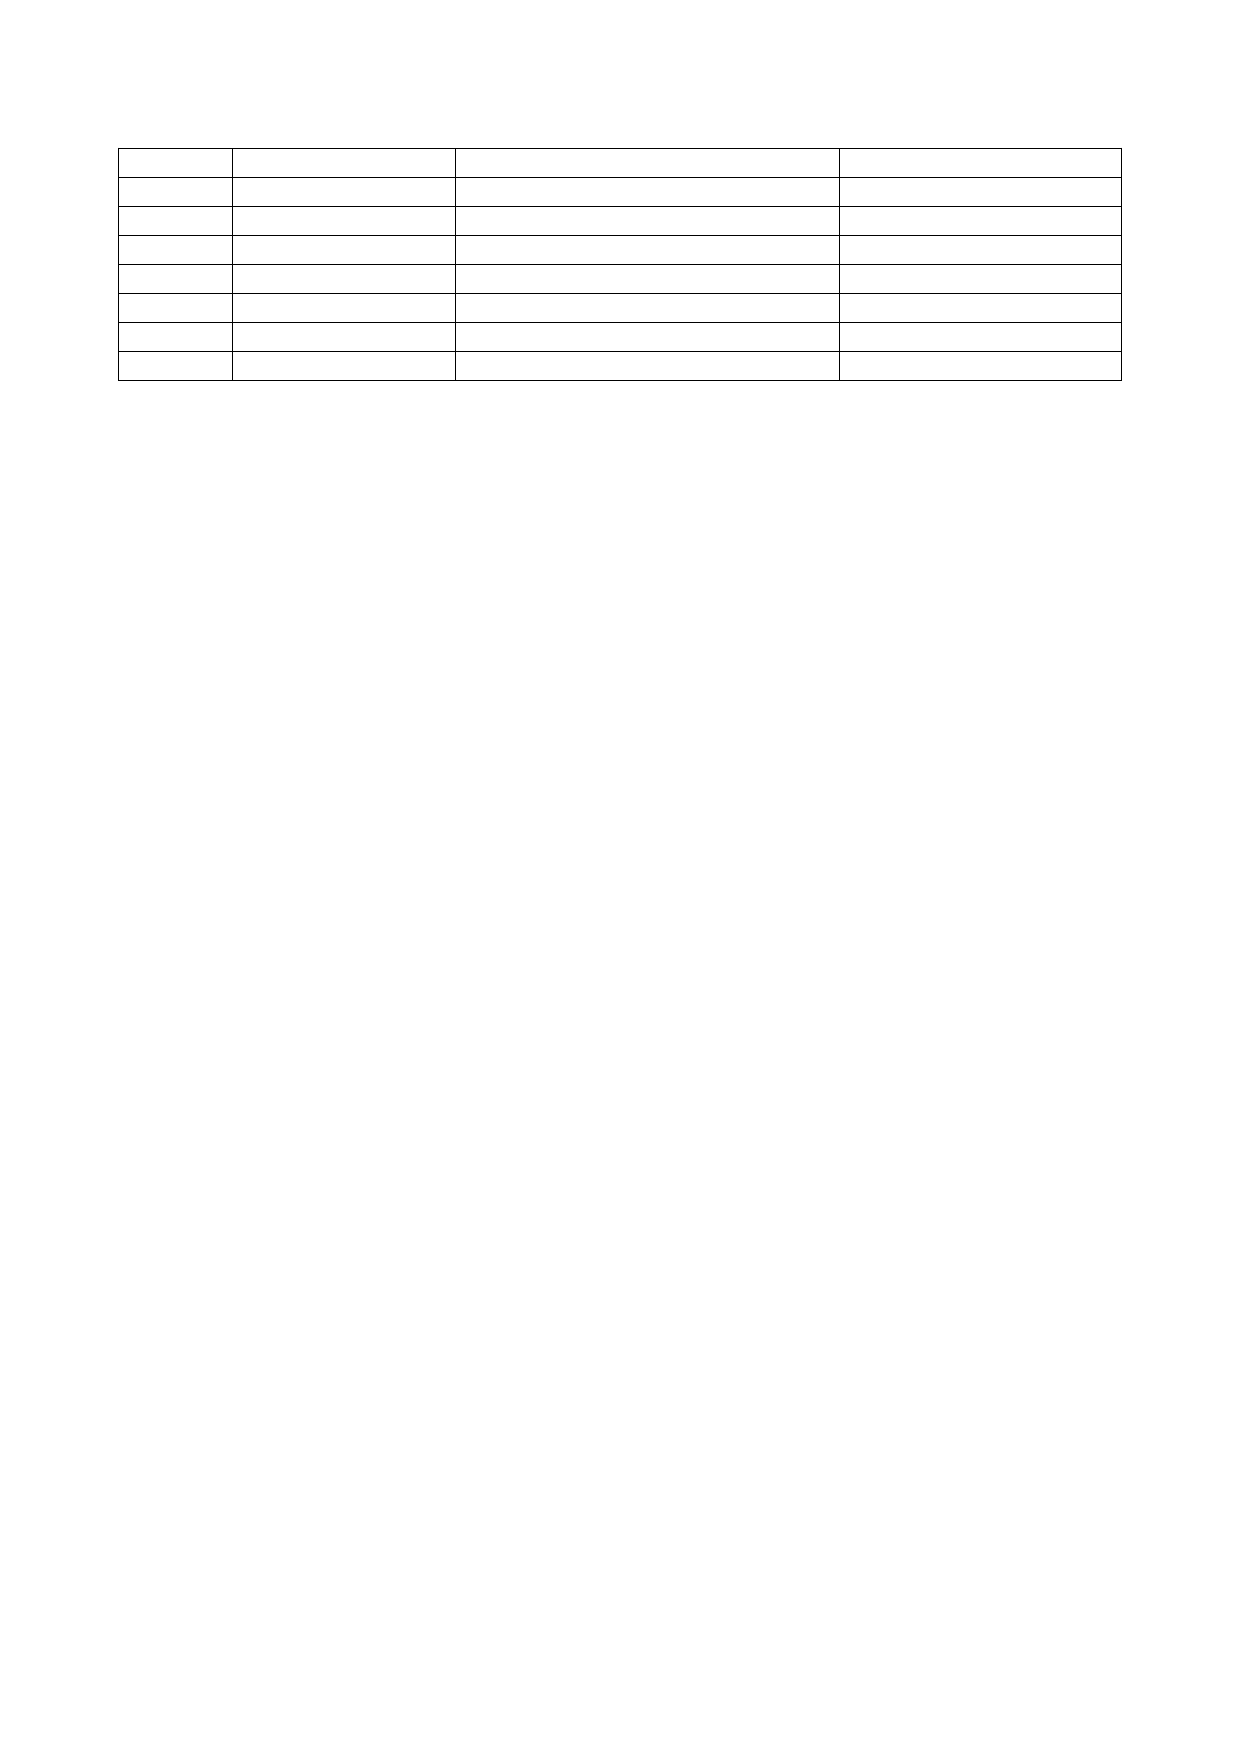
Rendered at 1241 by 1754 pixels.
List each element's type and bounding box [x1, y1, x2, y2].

table_cell [233, 178, 455, 206]
table_cell [119, 207, 232, 235]
table_cell [456, 236, 839, 264]
table_cell [119, 236, 232, 264]
table_cell [456, 265, 839, 293]
table_cell [456, 207, 839, 235]
table_cell [840, 352, 1121, 380]
table_cell [456, 149, 839, 177]
table_cell [119, 178, 232, 206]
table_cell [840, 236, 1121, 264]
table_cell [456, 294, 839, 322]
table_cell [456, 352, 839, 380]
table_cell [840, 265, 1121, 293]
table_cell [840, 178, 1121, 206]
table_cell [119, 352, 232, 380]
table_cell [840, 207, 1121, 235]
table_cell [233, 149, 455, 177]
table_cell [119, 265, 232, 293]
table_cell [119, 323, 232, 351]
table_cell [233, 323, 455, 351]
table_cell [233, 207, 455, 235]
table_cell [840, 294, 1121, 322]
table_cell [119, 294, 232, 322]
table_cell [233, 265, 455, 293]
table_cell [456, 323, 839, 351]
table_cell [233, 352, 455, 380]
table_cell [456, 178, 839, 206]
table_cell [233, 236, 455, 264]
table_cell [119, 149, 232, 177]
table_cell [840, 149, 1121, 177]
table_cell [840, 323, 1121, 351]
table_cell [233, 294, 455, 322]
